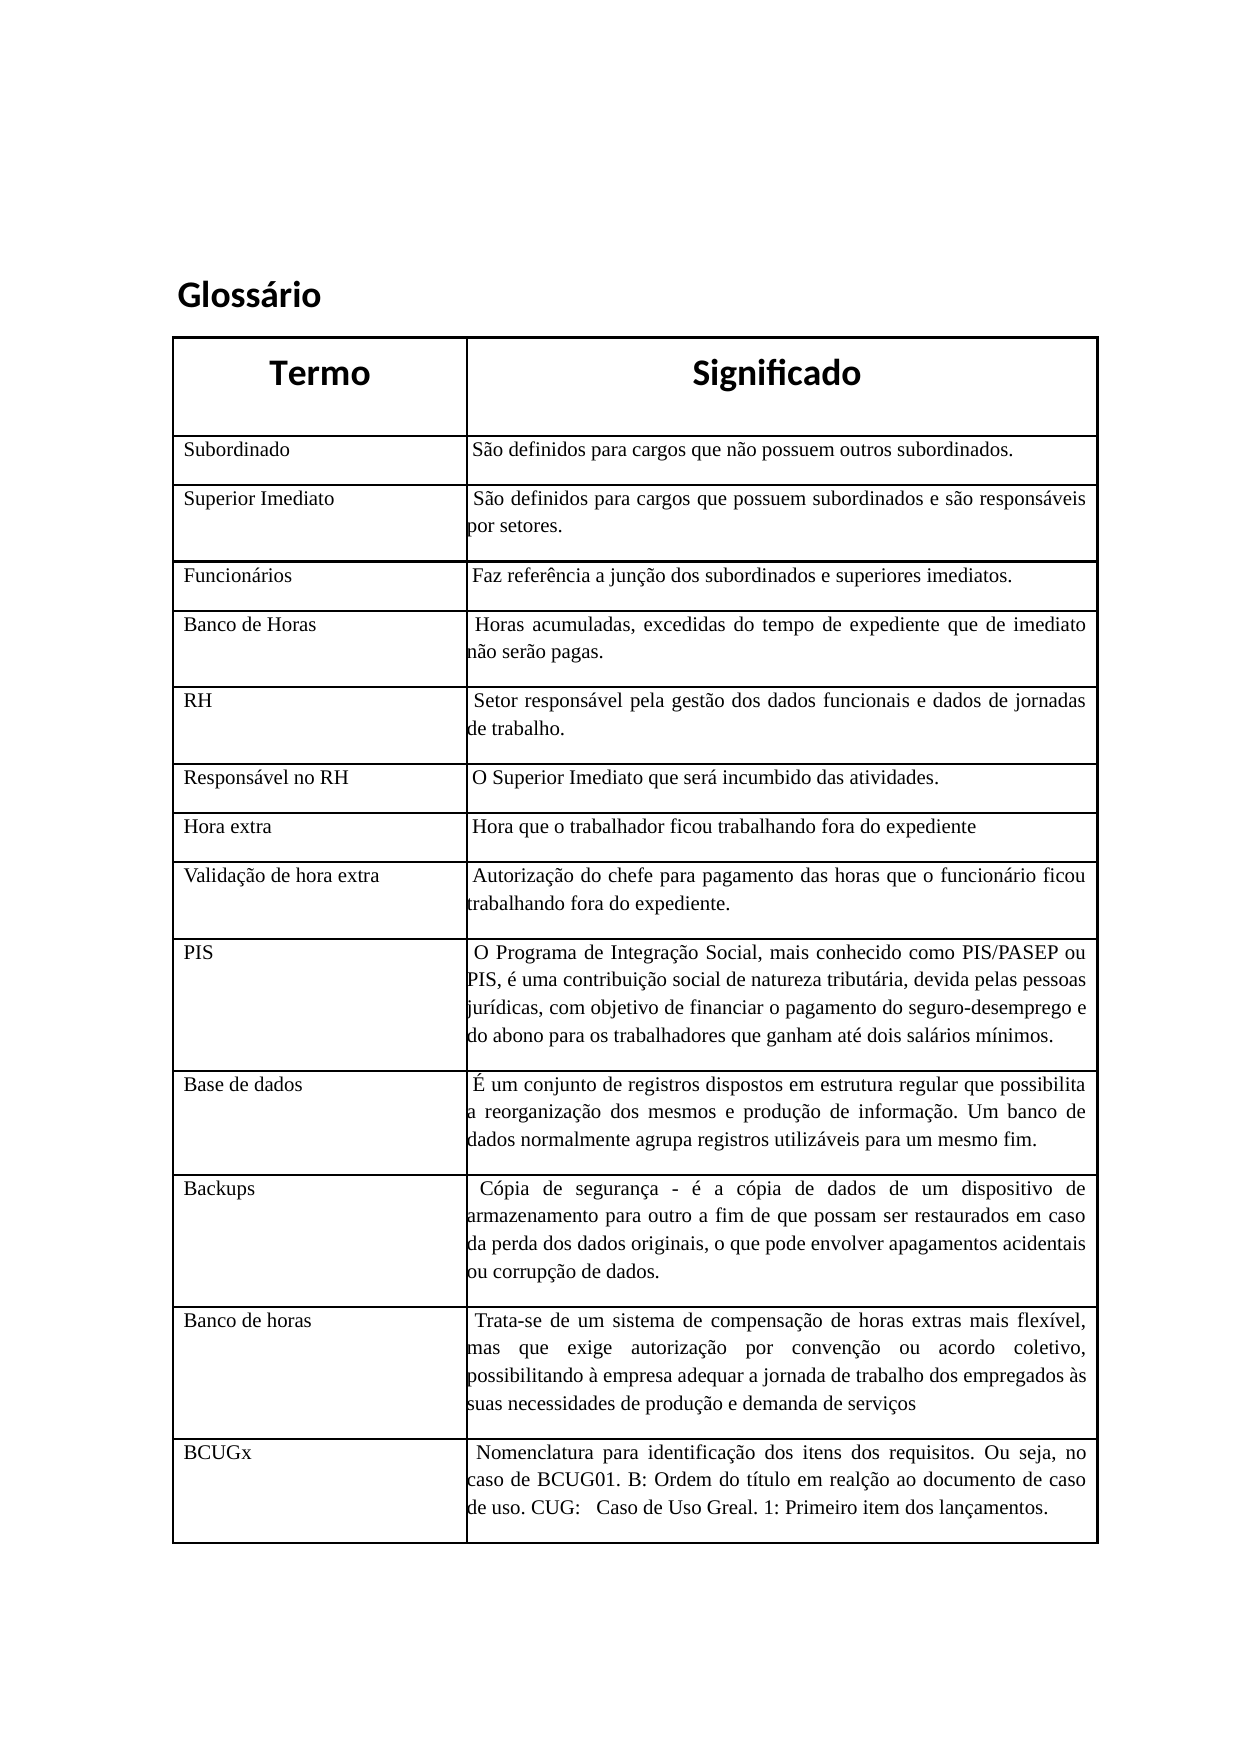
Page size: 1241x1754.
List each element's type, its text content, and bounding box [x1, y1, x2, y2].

text Glossário [177, 271, 1063, 317]
table_header Significado [468, 339, 1096, 435]
table_cell O Superior Imediato que será incumbido das atividades. [468, 765, 1096, 812]
table_header Termo [174, 339, 466, 435]
table_cell Nomenclatura para identificação dos itens dos requisitos. Ou seja, no caso de BCUG01. B: Ordem do título em realção ao documento de caso de uso. CUG: Caso de Uso Greal. 1: Primeiro item dos lançamentos. [468, 1440, 1096, 1542]
table_cell Hora extra [174, 814, 466, 861]
table_cell Cópia de segurança - é a cópia de dados de um dispositivo de armazenamento para outro a fim de que possam ser restaurados em caso da perda dos dados originais, o que pode envolver apagamentos acidentais ou corrupção de dados. [468, 1176, 1096, 1306]
table_cell PIS [174, 940, 466, 1069]
table_cell BCUGx [174, 1440, 466, 1542]
table_cell Responsável no RH [174, 765, 466, 812]
table_cell Horas acumuladas, excedidas do tempo de expediente que de imediato não serão pagas. [468, 612, 1096, 686]
table_cell Subordinado [174, 437, 466, 484]
table_cell Setor responsável pela gestão dos dados funcionais e dados de jornadas de trabalho. [468, 688, 1096, 763]
table_cell São definidos para cargos que não possuem outros subordinados. [468, 437, 1096, 484]
table_cell Banco de Horas [174, 612, 466, 686]
table_cell É um conjunto de registros dispostos em estrutura regular que possibilita a reorganização dos mesmos e produção de informação. Um banco de dados normalmente agrupa registros utilizáveis para um mesmo fim. [468, 1072, 1096, 1174]
table_cell Trata-se de um sistema de compensação de horas extras mais flexível, mas que exige autorização por convenção ou acordo coletivo, possibilitando à empresa adequar a jornada de trabalho dos empregados às suas necessidades de produção e demanda de serviços [468, 1308, 1096, 1437]
table_cell Autorização do chefe para pagamento das horas que o funcionário ficou trabalhando fora do expediente. [468, 863, 1096, 938]
table_cell O Programa de Integração Social, mais conhecido como PIS/PASEP ou PIS, é uma contribuição social de natureza tributária, devida pelas pessoas jurídicas, com objetivo de financiar o pagamento do seguro-desemprego e do abono para os trabalhadores que ganham até dois salários mínimos. [468, 940, 1096, 1069]
table_cell Backups [174, 1176, 466, 1306]
table_cell RH [174, 688, 466, 763]
table_cell Faz referência a junção dos subordinados e superiores imediatos. [468, 563, 1096, 609]
table_cell Superior Imediato [174, 486, 466, 560]
table_cell Base de dados [174, 1072, 466, 1174]
table_cell São definidos para cargos que possuem subordinados e são responsáveis por setores. [468, 486, 1096, 560]
table_cell Validação de hora extra [174, 863, 466, 938]
table_cell Banco de horas [174, 1308, 466, 1437]
table_cell Funcionários [174, 563, 466, 609]
table_cell Hora que o trabalhador ficou trabalhando fora do expediente [468, 814, 1096, 861]
